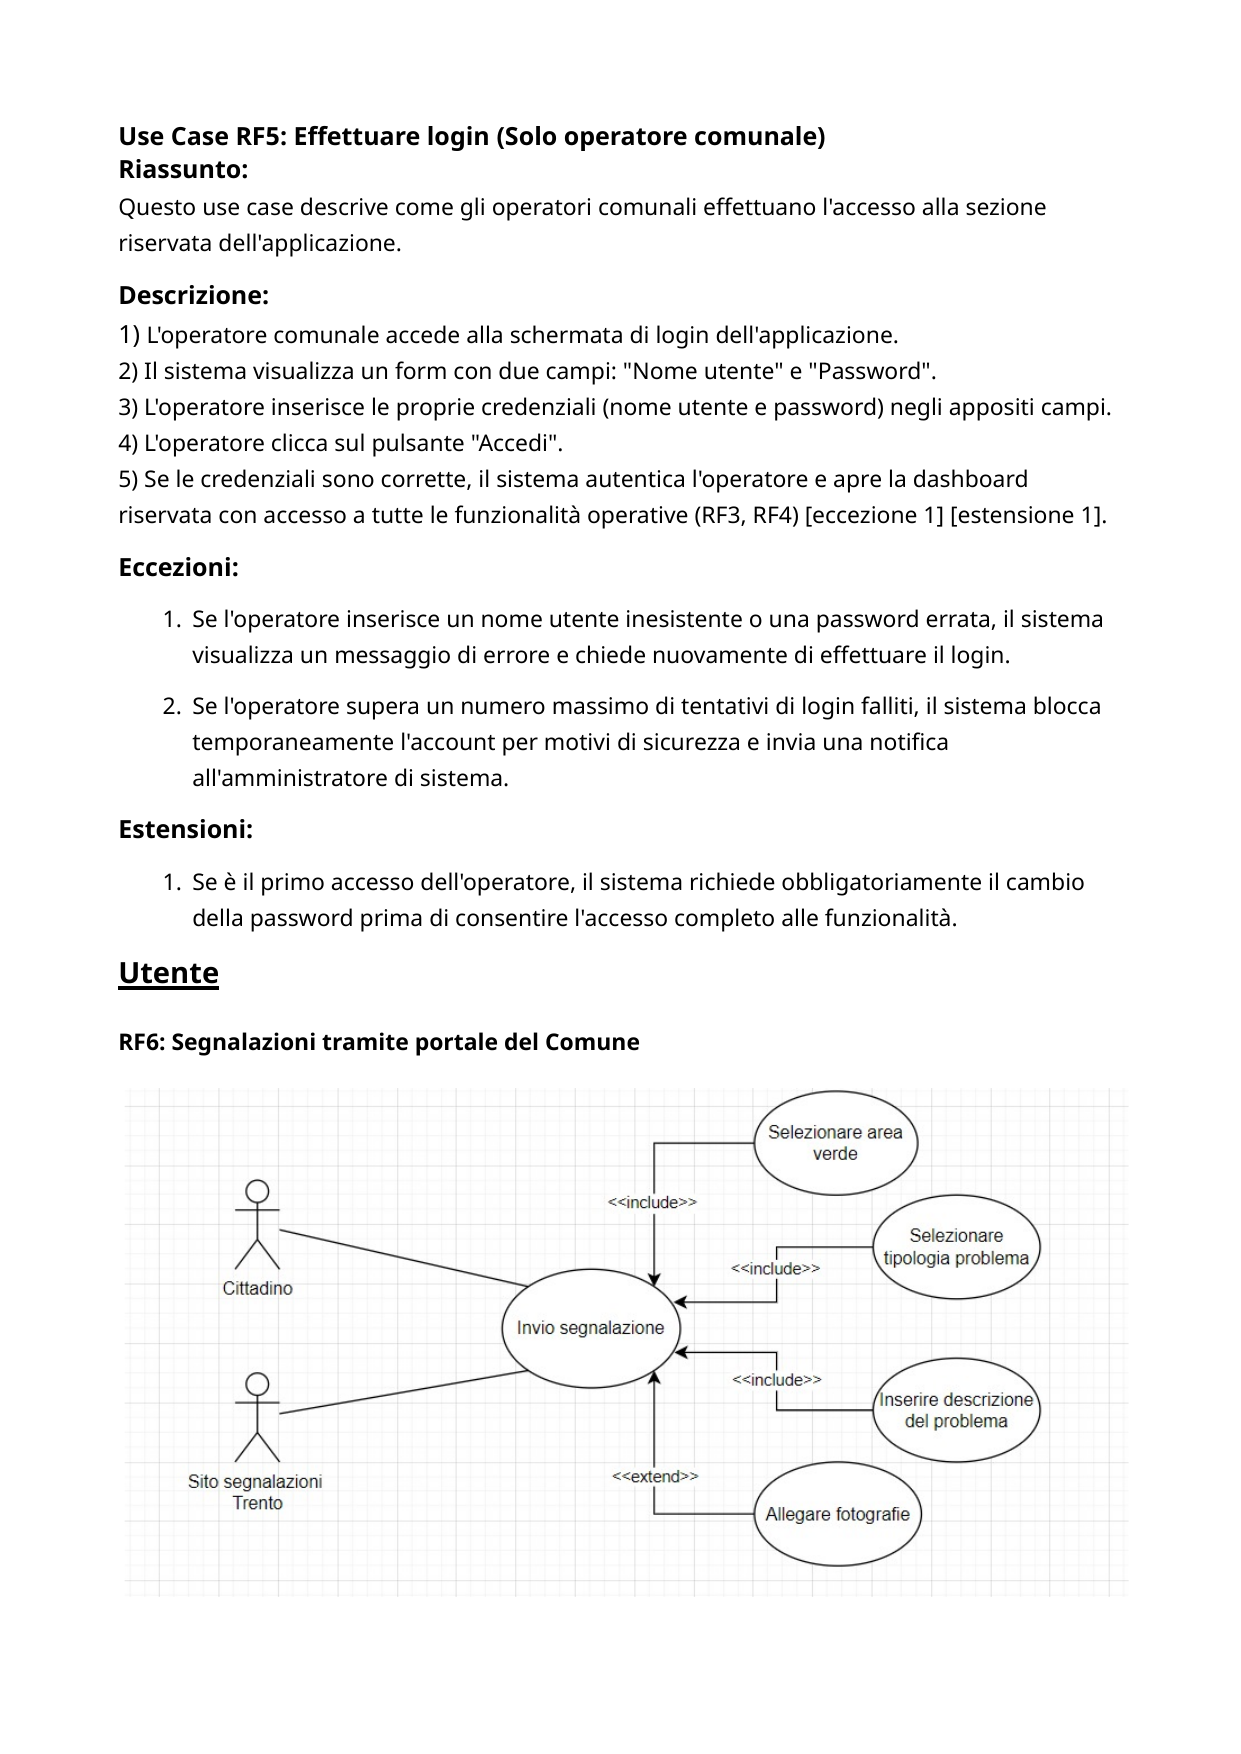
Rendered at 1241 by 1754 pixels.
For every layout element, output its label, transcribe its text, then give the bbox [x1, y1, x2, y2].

picture [124, 1088, 1129, 1597]
list Se l'operatore inserisce un nome utente inesistente o una password errata, il sistema visualizza un messaggio di errore e chiede nuovamente di effettuare il login. [162, 603, 1122, 671]
list Se l'operatore supera un numero massimo di tentativi di login falliti, il sistema blocca temporaneamente l'account per motivi di sicurezza e invia una notifica all'amministratore di sistema. [162, 690, 1122, 793]
text Eccezioni: [118, 549, 1122, 584]
text Descrizione: 1) L'operatore comunale accede alla schermata di login dell'applicazione. 2) Il sistema visualizza un form con due campi: "Nome utente" e "Password". 3) L'operatore inserisce le proprie credenziali (nome utente e password) negli appositi campi. 4) L'operatore clicca sul pulsante "Accedi". 5) Se le credenziali sono corrette, il sistema autentica l'operatore e apre la dashboard riservata con accesso a tutte le funzionalità operative (RF3, RF4) [eccezione 1] [estensione 1]. [118, 277, 1122, 530]
text Riassunto: Questo use case descrive come gli operatori comunali effettuano l'accesso alla sezione riservata dell'applicazione. [118, 152, 1122, 258]
text Utente [118, 952, 1122, 992]
text RF6: Segnalazioni tramite portale del Comune [118, 1026, 1122, 1057]
list Se è il primo accesso dell'operatore, il sistema richiede obbligatoriamente il cambio della password prima di consentire l'accesso completo alle funzionalità. [162, 866, 1122, 933]
text Estensioni: [118, 812, 1122, 846]
subtitle Use Case RF5: Effettuare login (Solo operatore comunale) [118, 118, 1122, 152]
